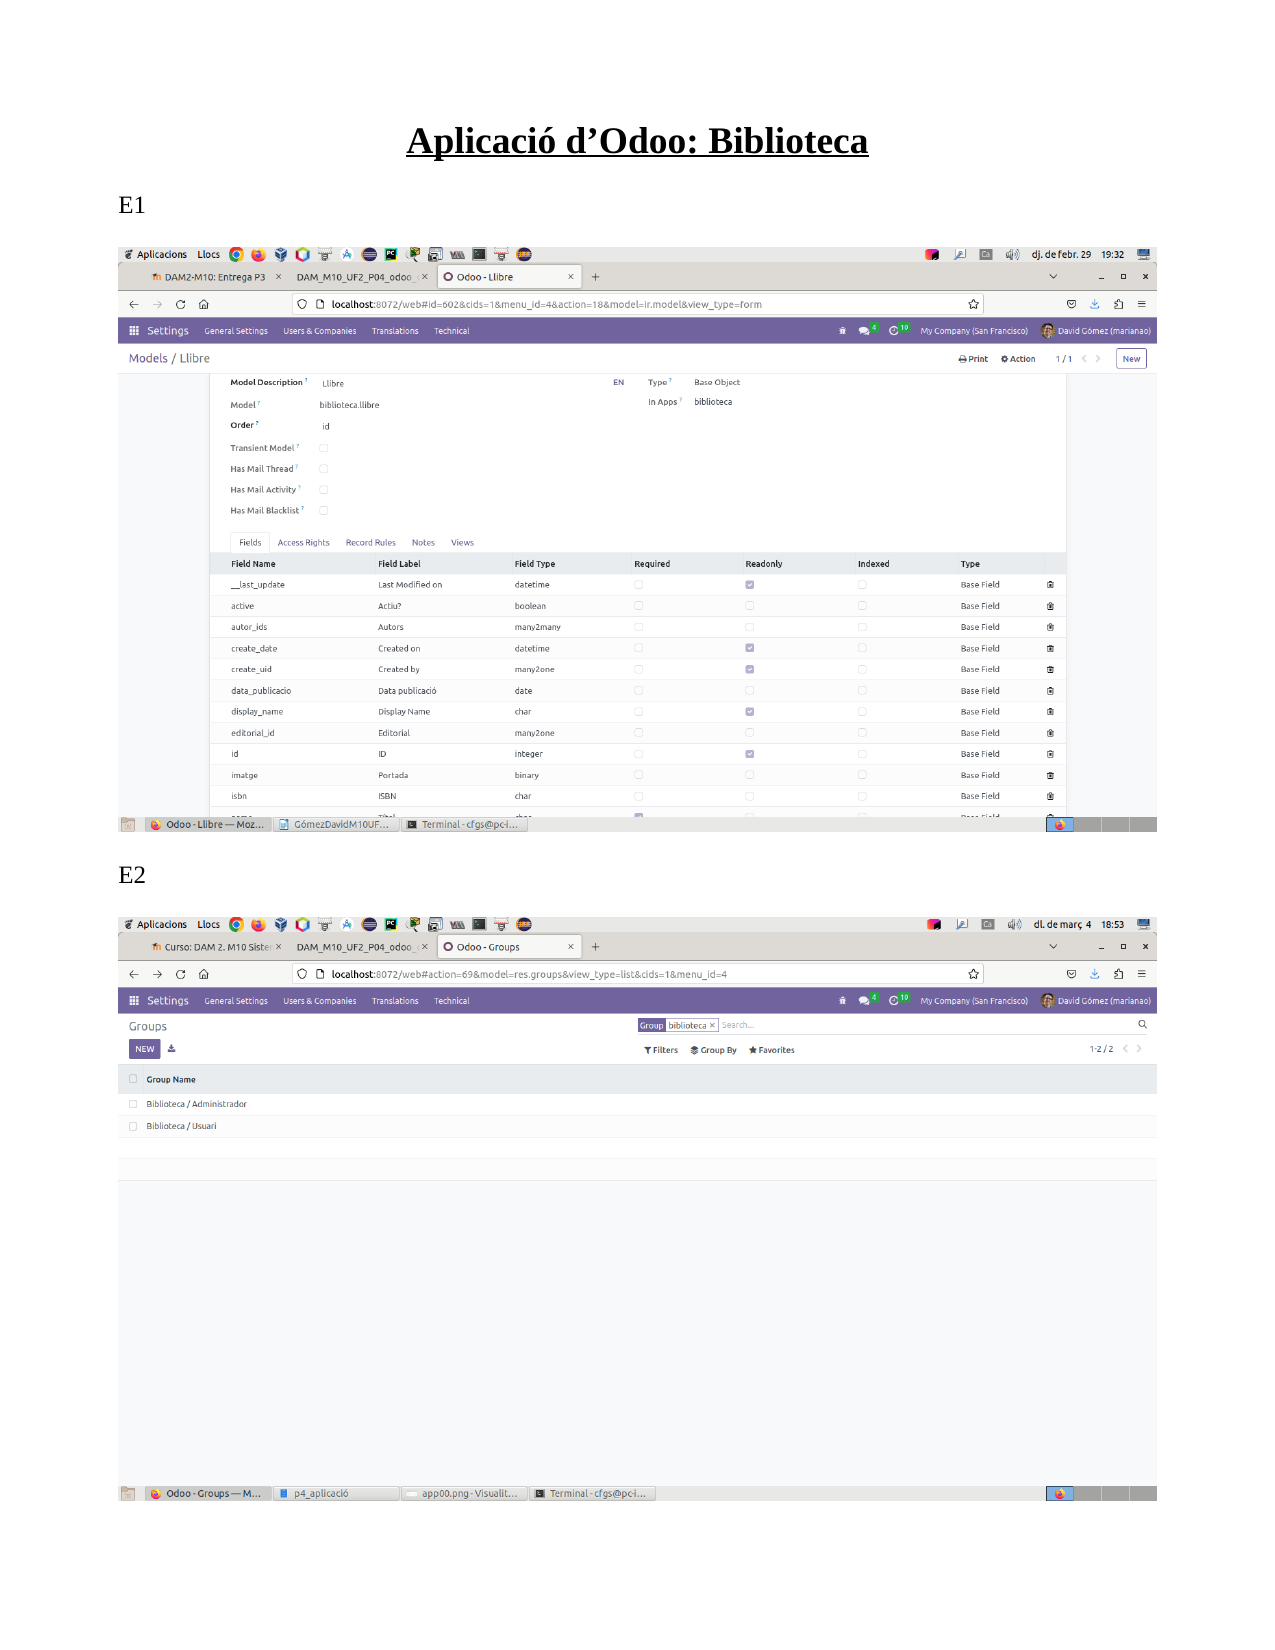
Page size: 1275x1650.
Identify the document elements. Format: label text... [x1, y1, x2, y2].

text E2 [118, 860, 1157, 889]
text E1 [118, 190, 1157, 219]
text Aplicació d’Odoo: Biblioteca [118, 118, 1157, 161]
picture [118, 917, 1157, 1501]
picture [118, 247, 1157, 832]
